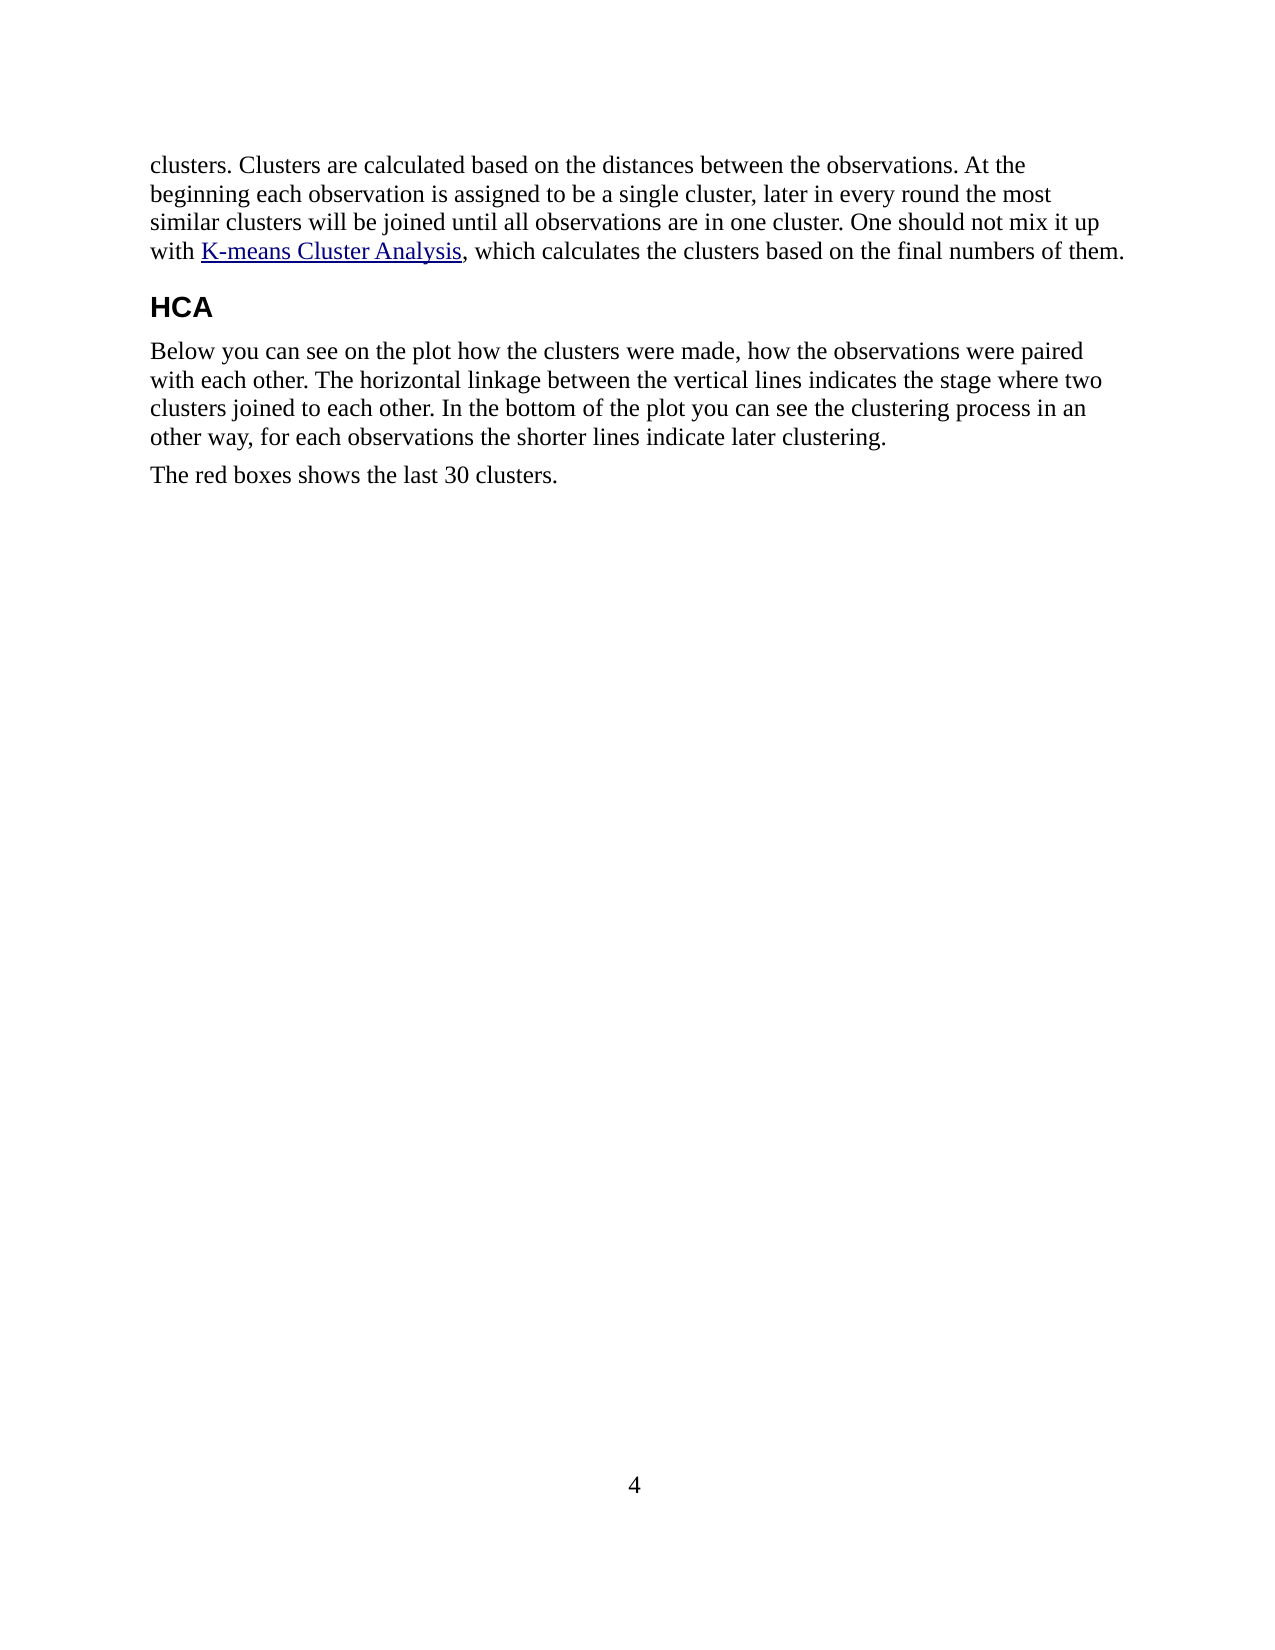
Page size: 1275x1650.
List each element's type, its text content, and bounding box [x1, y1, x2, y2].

text clusters. Clusters are calculated based on the distances between the observations. At the beginning each observation is assigned to be a single cluster, later in every round the most similar clusters will be joined until all observations are in one cluster. One should not mix it up with K-means Cluster Analysis, which calculates the clusters based on the final numbers of them. [150, 150, 1125, 265]
subtitle HCA [150, 290, 1125, 323]
text The red boxes shows the last 30 clusters. [150, 460, 1125, 489]
text Below you can see on the plot how the clusters were made, how the observations were paired with each other. The horizontal linkage between the vertical lines indicates the stage where two clusters joined to each other. In the bottom of the plot you can see the clustering process in an other way, for each observations the shorter lines indicate later clustering. [150, 336, 1125, 451]
